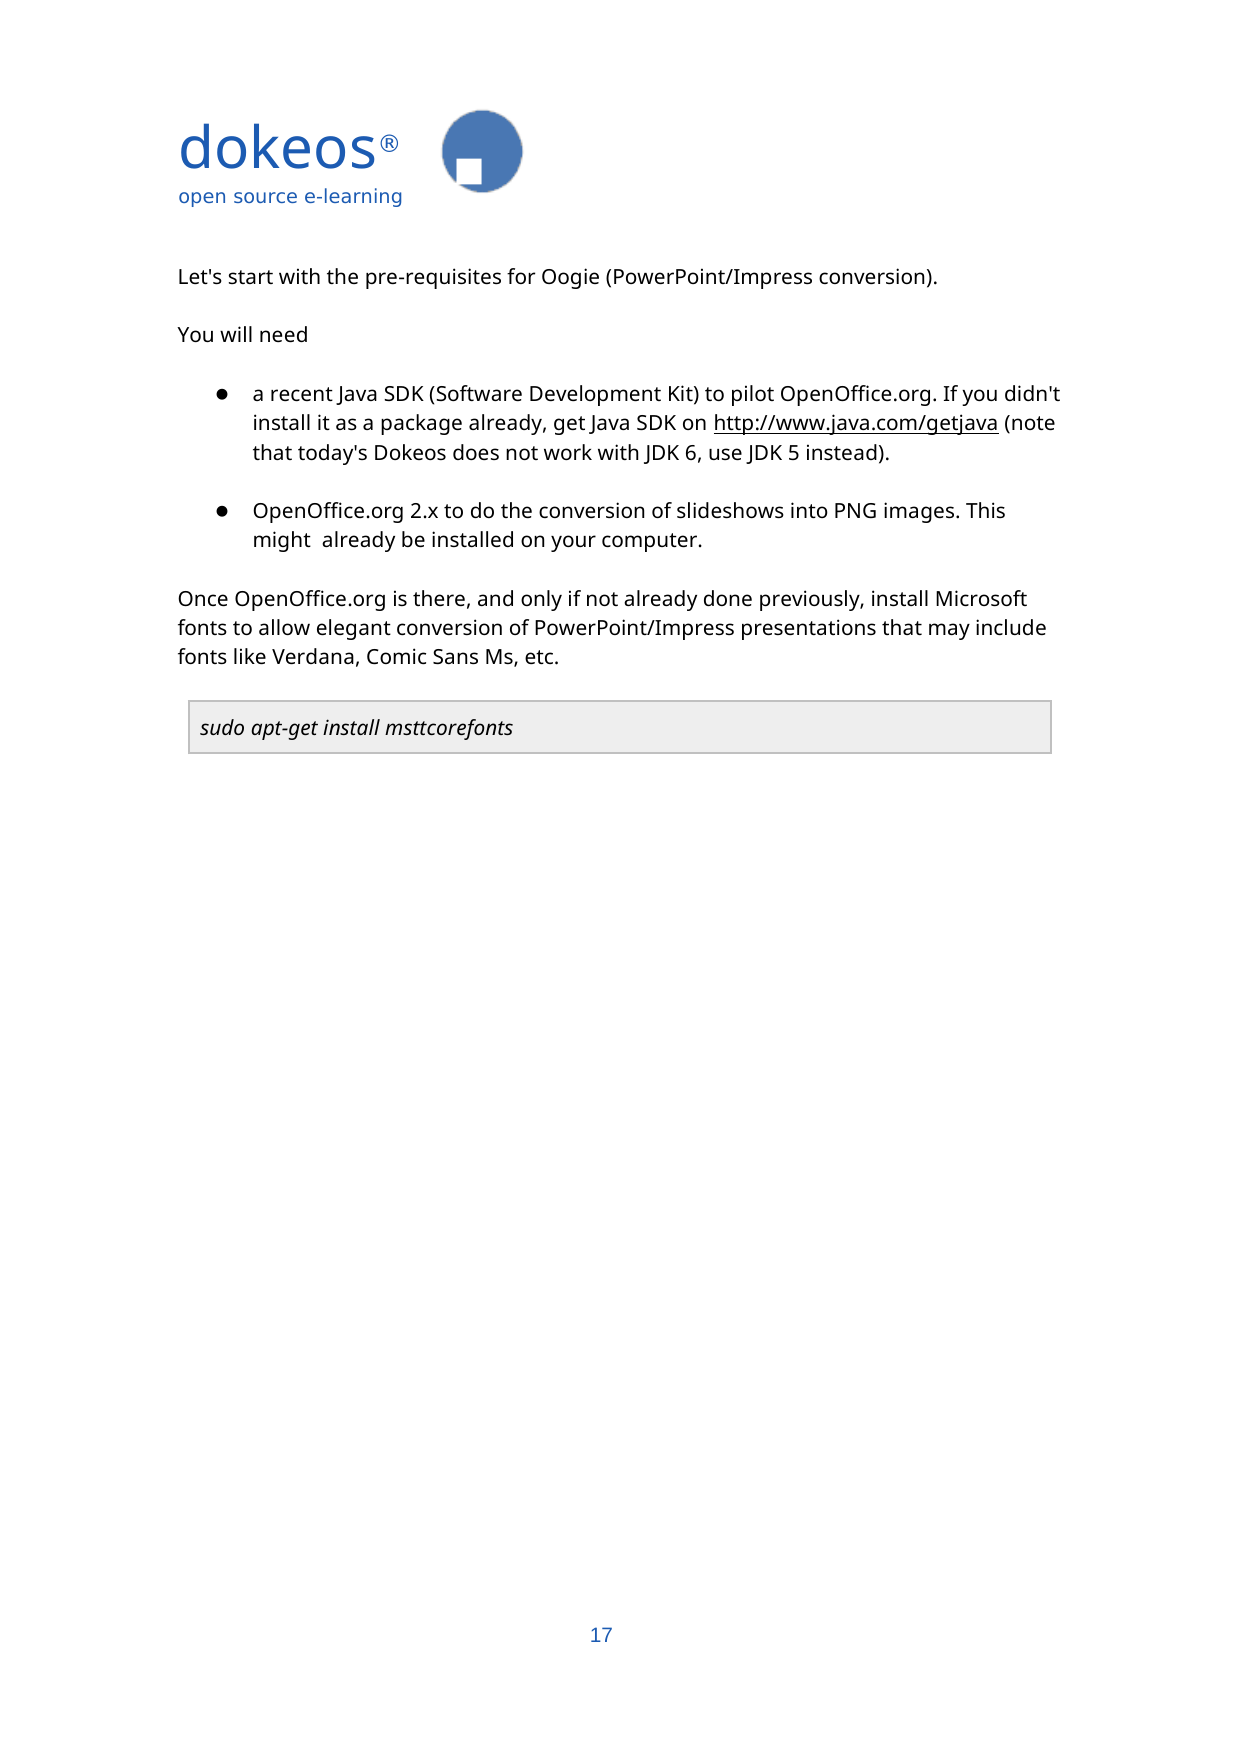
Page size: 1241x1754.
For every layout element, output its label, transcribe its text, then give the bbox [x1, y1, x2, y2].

text You will need [177, 320, 1062, 349]
text Once OpenOffice.org is there, and only if not already done previously, install Microsoft fonts to allow elegant conversion of PowerPoint/Impress presentations that may include fonts like Verdana, Comic Sans Ms, etc. [177, 583, 1062, 671]
list OpenOffice.org 2.x to do the conversion of slideshows into PNG images. This might already be installed on your computer. [215, 495, 1062, 554]
text sudo apt-get install msttcorefonts [190, 702, 1050, 752]
list a recent Java SDK (Software Development Kit) to pilot OpenOffice.org. If you didn't install it as a package already, get Java SDK on http://www.java.com/getjava (note that today's Dokeos does not work with JDK 6, use JDK 5 instead). [215, 378, 1062, 466]
picture [438, 103, 532, 199]
text Let's start with the pre-requisites for Oogie (PowerPoint/Impress conversion). [177, 261, 1062, 290]
